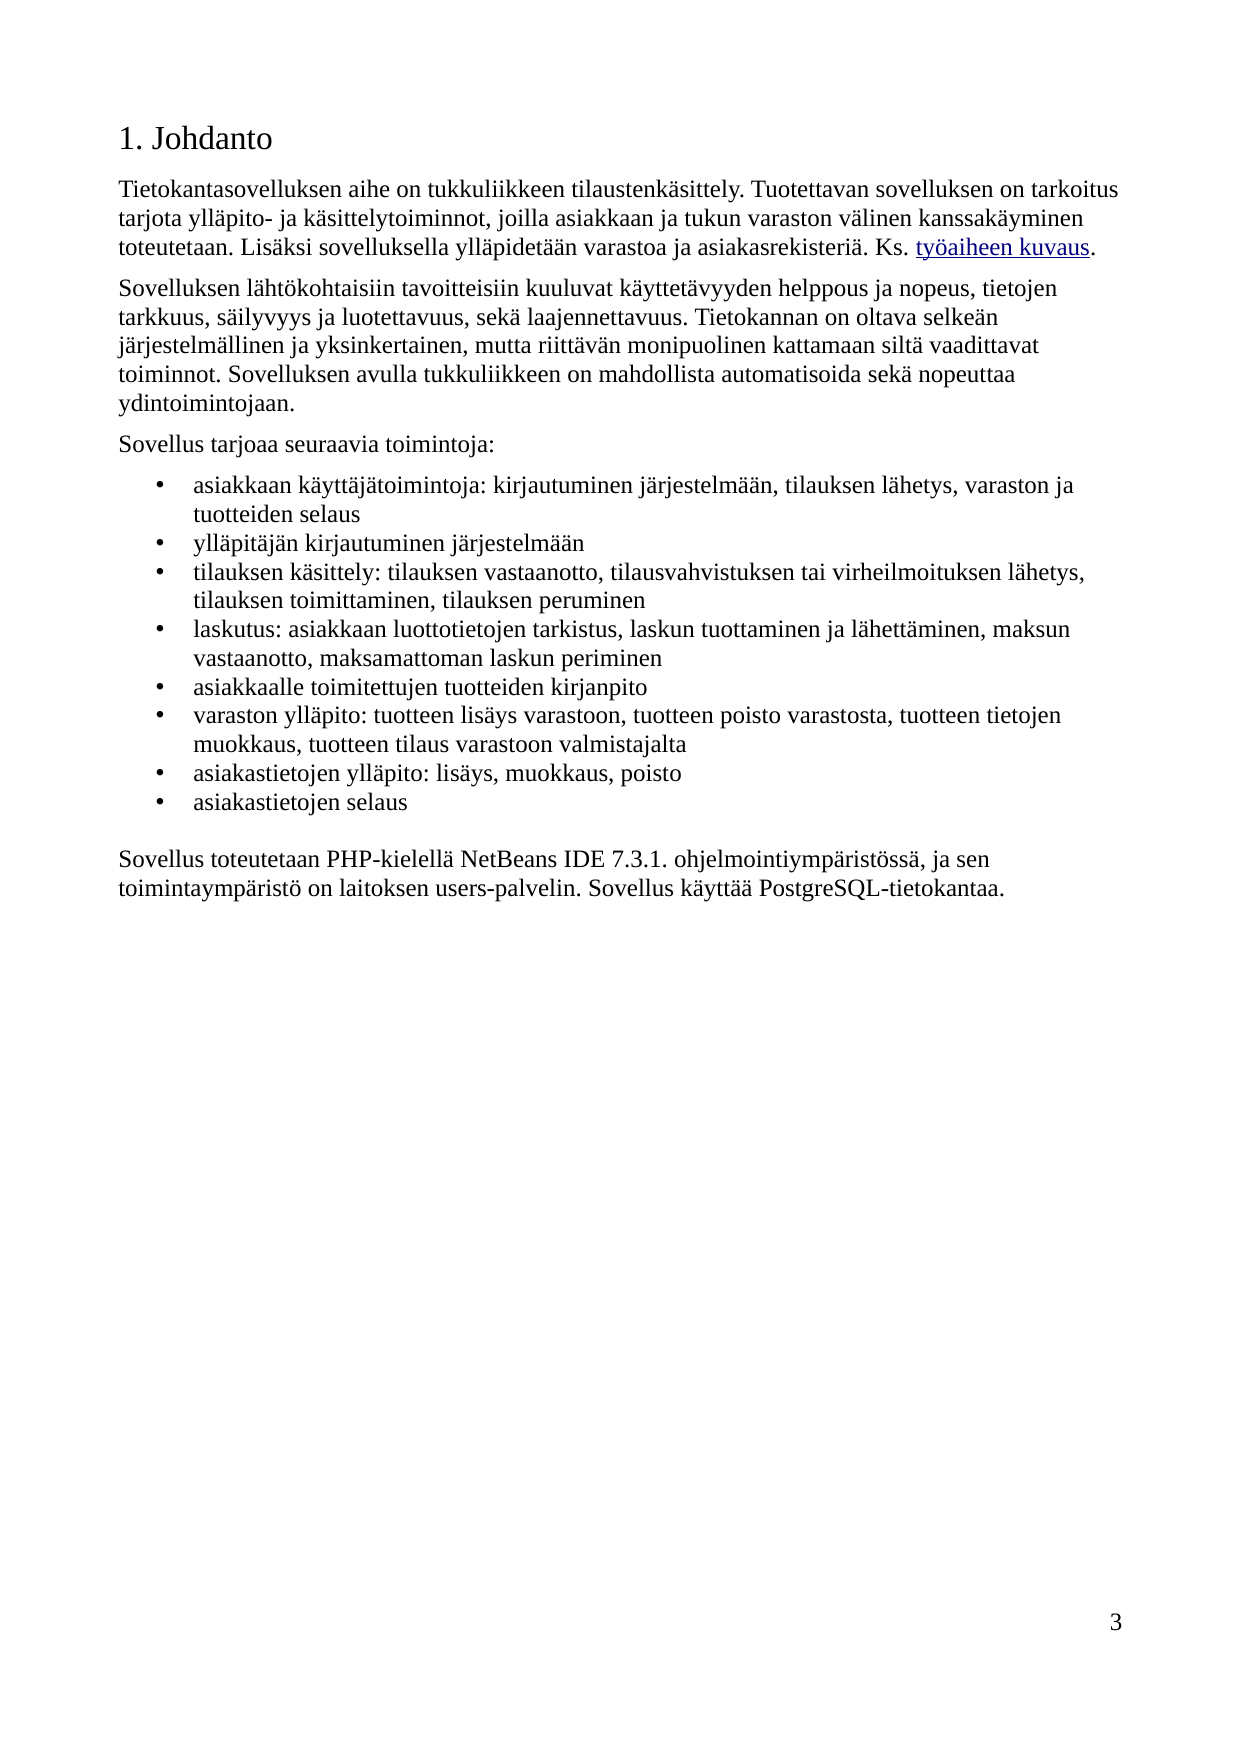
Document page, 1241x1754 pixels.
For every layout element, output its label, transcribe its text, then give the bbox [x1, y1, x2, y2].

list laskutus: asiakkaan luottotietojen tarkistus, laskun tuottaminen ja lähettäminen, maksun vastaanotto, maksamattoman laskun periminen [156, 614, 1122, 672]
list asiakkaalle toimitettujen tuotteiden kirjanpito [156, 672, 1122, 700]
text Sovellus toteutetaan PHP-kielellä NetBeans IDE 7.3.1. ohjelmointiympäristössä, ja sen toimintaympäristö on laitoksen users-palvelin. Sovellus käyttää PostgreSQL-tietokantaa. [118, 844, 1122, 902]
list asiakastietojen ylläpito: lisäys, muokkaus, poisto [156, 758, 1122, 787]
text Sovelluksen lähtökohtaisiin tavoitteisiin kuuluvat käyttetävyyden helppous ja nopeus, tietojen tarkkuus, säilyvyys ja luotettavuus, sekä laajennettavuus. Tietokannan on oltava selkeän järjestelmällinen ja yksinkertainen, mutta riittävän monipuolinen kattamaan siltä vaadittavat toiminnot. Sovelluksen avulla tukkuliikkeen on mahdollista automatisoida sekä nopeuttaa ydintoimintojaan. [118, 273, 1122, 417]
list ylläpitäjän kirjautuminen järjestelmään [156, 528, 1122, 557]
text Tietokantasovelluksen aihe on tukkuliikkeen tilaustenkäsittely. Tuotettavan sovelluksen on tarkoitus tarjota ylläpito- ja käsittelytoiminnot, joilla asiakkaan ja tukun varaston välinen kanssakäyminen toteutetaan. Lisäksi sovelluksella ylläpidetään varastoa ja asiakasrekisteriä. Ks. työaiheen kuvaus. [118, 174, 1122, 261]
subtitle 1. Johdanto [118, 118, 1122, 157]
list varaston ylläpito: tuotteen lisäys varastoon, tuotteen poisto varastosta, tuotteen tietojen muokkaus, tuotteen tilaus varastoon valmistajalta [156, 700, 1122, 758]
list asiakkaan käyttäjätoimintoja: kirjautuminen järjestelmään, tilauksen lähetys, varaston ja tuotteiden selaus [156, 470, 1122, 528]
list asiakastietojen selaus [156, 787, 1122, 815]
text Sovellus tarjoaa seuraavia toimintoja: [118, 429, 1122, 458]
list tilauksen käsittely: tilauksen vastaanotto, tilausvahvistuksen tai virheilmoituksen lähetys, tilauksen toimittaminen, tilauksen peruminen [156, 557, 1122, 614]
